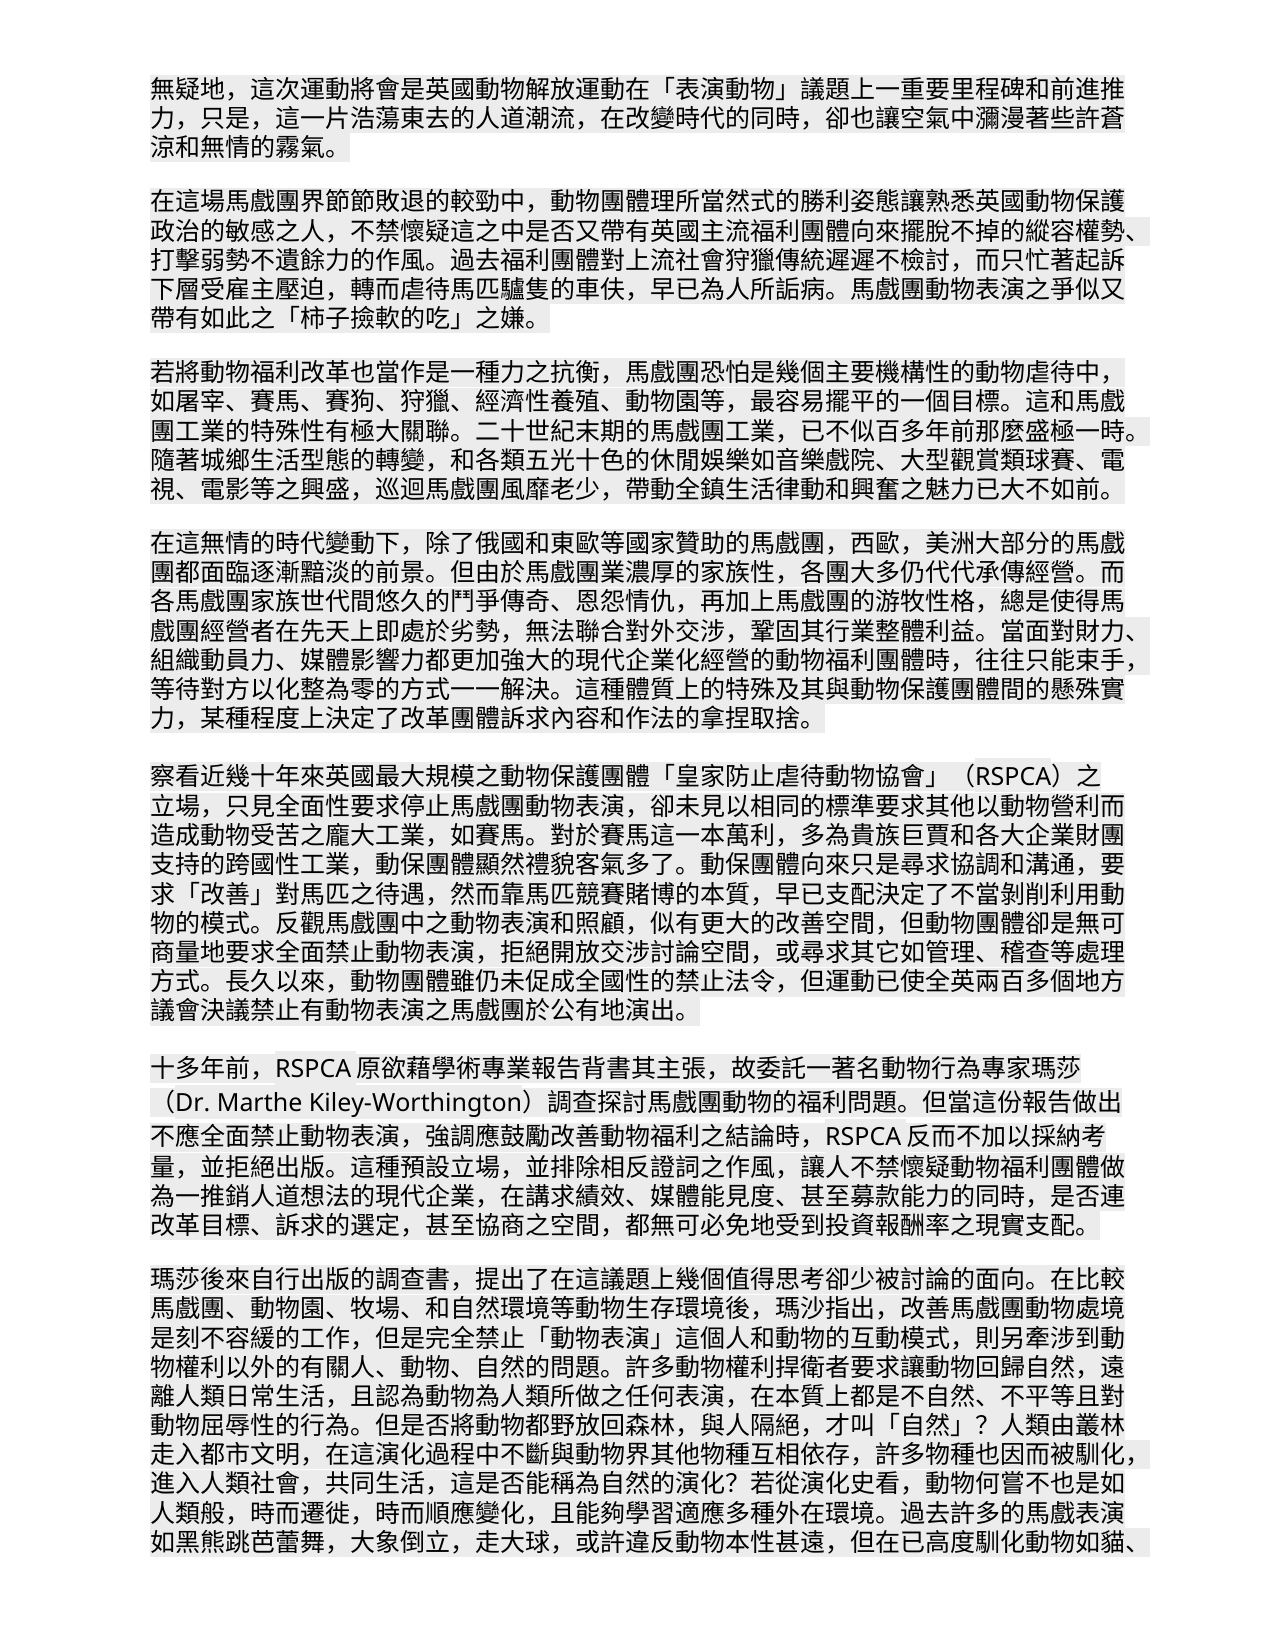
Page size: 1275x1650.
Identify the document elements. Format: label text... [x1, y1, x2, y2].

text 在這無情的時代變動下，除了俄國和東歐等國家贊助的馬戲團，西歐，美洲大部分的馬戲團都面臨逐漸黯淡的前景。但由於馬戲團業濃厚的家族性，各團大多仍代代承傳經營。而各馬戲團家族世代間悠久的鬥爭傳奇、恩怨情仇，再加上馬戲團的游牧性格，總是使得馬戲團經營者在先天上即處於劣勢，無法聯合對外交涉，鞏固其行業整體利益。當面對財力、組織動員力、媒體影響力都更加強大的現代企業化經營的動物福利團體時，往往只能束手，等待對方以化整為零的方式一一解決。這種體質上的特殊及其與動物保護團體間的懸殊實力，某種程度上決定了改革團體訴求內容和作法的拿捏取捨。 [150, 529, 1125, 733]
text 十多年前，RSPCA原欲藉學術專業報告背書其主張，故委託一著名動物行為專家瑪莎（Dr. Marthe Kiley-Worthington）調查探討馬戲團動物的福利問題。但當這份報告做出不應全面禁止動物表演，強調應鼓勵改善動物福利之結論時，RSPCA反而不加以採納考量，並拒絕出版。這種預設立場，並排除相反證詞之作風，讓人不禁懷疑動物福利團體做為一推銷人道想法的現代企業，在講求績效、媒體能見度、甚至募款能力的同時，是否連改革目標、訴求的選定，甚至協商之空間，都無可必免地受到投資報酬率之現實支配。 [150, 1051, 1125, 1240]
text 無疑地，這次運動將會是英國動物解放運動在「表演動物」議題上一重要里程碑和前進推力，只是，這一片浩蕩東去的人道潮流，在改變時代的同時，卻也讓空氣中瀰漫著些許蒼涼和無情的霧氣。 [150, 75, 1125, 162]
text 察看近幾十年來英國最大規模之動物保護團體「皇家防止虐待動物協會」（RSPCA）之立場，只見全面性要求停止馬戲團動物表演，卻未見以相同的標準要求其他以動物營利而造成動物受苦之龐大工業，如賽馬。對於賽馬這一本萬利，多為貴族巨賈和各大企業財團支持的跨國性工業，動保團體顯然禮貌客氣多了。動保團體向來只是尋求協調和溝通，要求「改善」對馬匹之待遇，然而靠馬匹競賽賭博的本質，早已支配決定了不當剝削利用動物的模式。反觀馬戲團中之動物表演和照顧，似有更大的改善空間，但動物團體卻是無可商量地要求全面禁止動物表演，拒絕開放交涉討論空間，或尋求其它如管理、稽查等處理方式。長久以來，動物團體雖仍未促成全國性的禁止法令，但運動已使全英兩百多個地方議會決議禁止有動物表演之馬戲團於公有地演出。 [150, 758, 1125, 1026]
text 在這場馬戲團界節節敗退的較勁中，動物團體理所當然式的勝利姿態讓熟悉英國動物保護政治的敏感之人，不禁懷疑這之中是否又帶有英國主流福利團體向來擺脫不掉的縱容權勢、打擊弱勢不遺餘力的作風。過去福利團體對上流社會狩獵傳統遲遲不檢討，而只忙著起訴下層受雇主壓迫，轉而虐待馬匹驢隻的車伕，早已為人所詬病。馬戲團動物表演之爭似又帶有如此之「柿子撿軟的吃」之嫌。 [150, 187, 1125, 333]
text 若將動物福利改革也當作是一種力之抗衡，馬戲團恐怕是幾個主要機構性的動物虐待中，如屠宰、賽馬、賽狗、狩獵、經濟性養殖、動物園等，最容易擺平的一個目標。這和馬戲團工業的特殊性有極大關聯。二十世紀末期的馬戲團工業，已不似百多年前那麼盛極一時。隨著城鄉生活型態的轉變，和各類五光十色的休閒娛樂如音樂戲院、大型觀賞類球賽、電視、電影等之興盛，巡迴馬戲團風靡老少，帶動全鎮生活律動和興奮之魅力已大不如前。 [150, 358, 1125, 504]
text 瑪莎後來自行出版的調查書，提出了在這議題上幾個值得思考卻少被討論的面向。在比較馬戲團、動物園、牧場、和自然環境等動物生存環境後，瑪沙指出，改善馬戲團動物處境是刻不容緩的工作，但是完全禁止「動物表演」這個人和動物的互動模式，則另牽涉到動物權利以外的有關人、動物、自然的問題。許多動物權利捍衛者要求讓動物回歸自然，遠離人類日常生活，且認為動物為人類所做之任何表演，在本質上都是不自然、不平等且對動物屈辱性的行為。但是否將動物都野放回森林，與人隔絕，才叫「自然」？人類由叢林走入都市文明，在這演化過程中不斷與動物界其他物種互相依存，許多物種也因而被馴化，進入人類社會，共同生活，這是否能稱為自然的演化？若從演化史看，動物何嘗不也是如人類般，時而遷徙，時而順應變化，且能夠學習適應多種外在環境。過去許多的馬戲表演如黑熊跳芭蕾舞，大象倒立，走大球，或許違反動物本性甚遠，但在已高度馴化動物如貓、狗、馬等，在不受苦、且基本物質情感需求都能滿足的情況下，一些順應動物本性激發引導出的技能，如跳躍，跑步，站立等動作，是否完全仍須加以排斥？若如此，瑪沙憂慮，人類對「自然」之迷思，反而會將地球社區帶入一「人」與其他動物區隔的「物種隔離」極端。她希望，馬戲團這個人和動物特殊的一個交流空間，在改善動物生存條件後，仍能夠保留。 [150, 1265, 1125, 1557]
